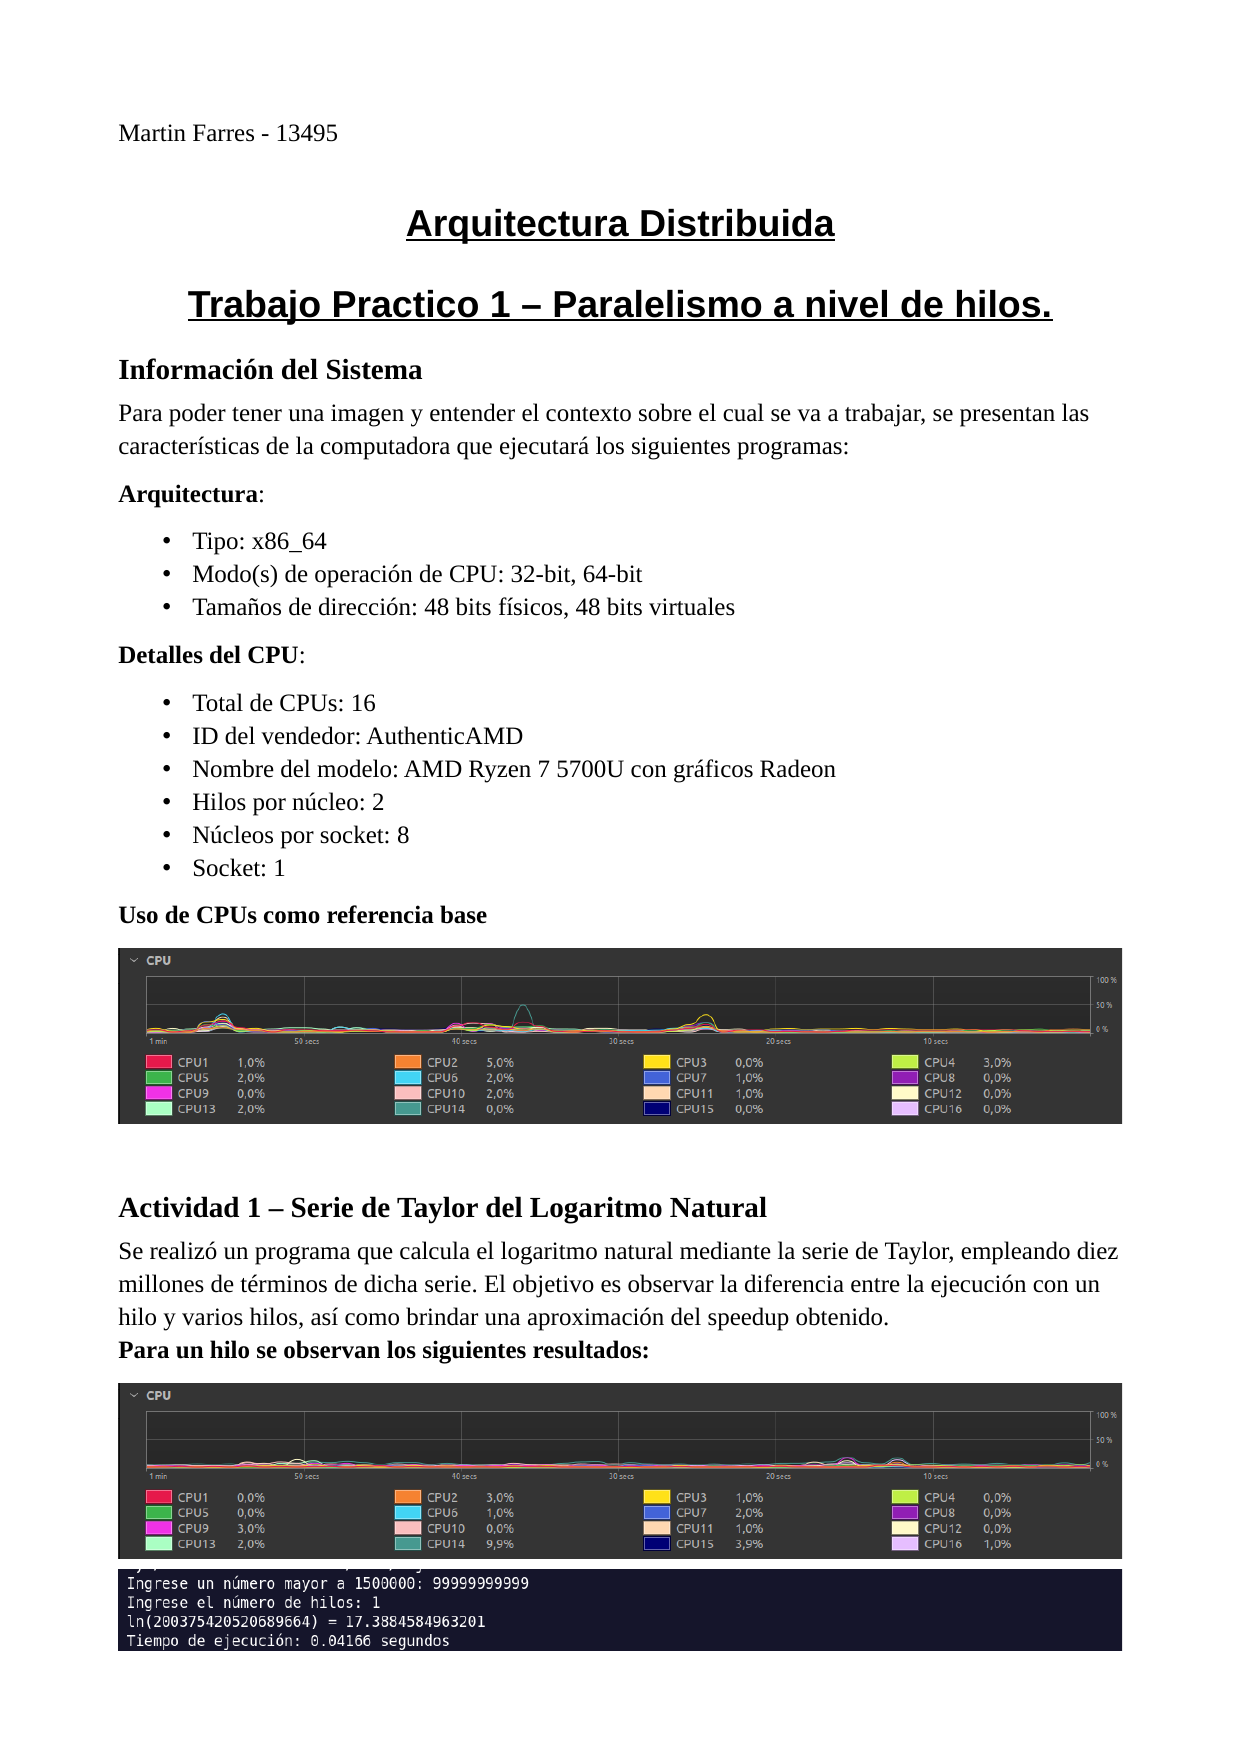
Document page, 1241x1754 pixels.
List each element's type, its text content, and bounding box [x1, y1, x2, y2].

list Nombre del modelo: AMD Ryzen 7 5700U con gráficos Radeon [162, 754, 1122, 782]
list Total de CPUs: 16 [162, 688, 1122, 716]
picture [118, 1569, 1123, 1651]
text Arquitectura: [118, 479, 1122, 508]
list Tipo: x86_64 [162, 526, 1122, 555]
list Modo(s) de operación de CPU: 32-bit, 64-bit [162, 559, 1122, 588]
subtitle Actividad 1 – Serie de Taylor del Logaritmo Natural [118, 1190, 1122, 1224]
list ID del vendedor: AuthenticAMD [162, 721, 1122, 749]
list Hilos por núcleo: 2 [162, 787, 1122, 816]
picture [118, 948, 1123, 1124]
list Tamaños de dirección: 48 bits físicos, 48 bits virtuales [162, 592, 1122, 621]
list Núcleos por socket: 8 [162, 820, 1122, 848]
subtitle Arquitectura Distribuida [118, 201, 1122, 244]
text Para poder tener una imagen y entender el contexto sobre el cual se va a trabajar, se presentan las características de la computadora que ejecutará los siguientes programas: [118, 398, 1122, 460]
picture [118, 1383, 1123, 1559]
subtitle Trabajo Practico 1 – Paralelismo a nivel de hilos. [118, 282, 1122, 325]
text Se realizó un programa que calcula el logaritmo natural mediante la serie de Taylor, empleando diez millones de términos de dicha serie. El objetivo es observar la diferencia entre la ejecución con un hilo y varios hilos, así como brindar una aproximación del speedup obtenido. Para un hilo se observan los siguientes resultados: [118, 1236, 1122, 1364]
list Socket: 1 [162, 853, 1122, 882]
text Uso de CPUs como referencia base [118, 900, 1122, 929]
text Detalles del CPU: [118, 640, 1122, 669]
subtitle Información del Sistema [118, 352, 1122, 386]
